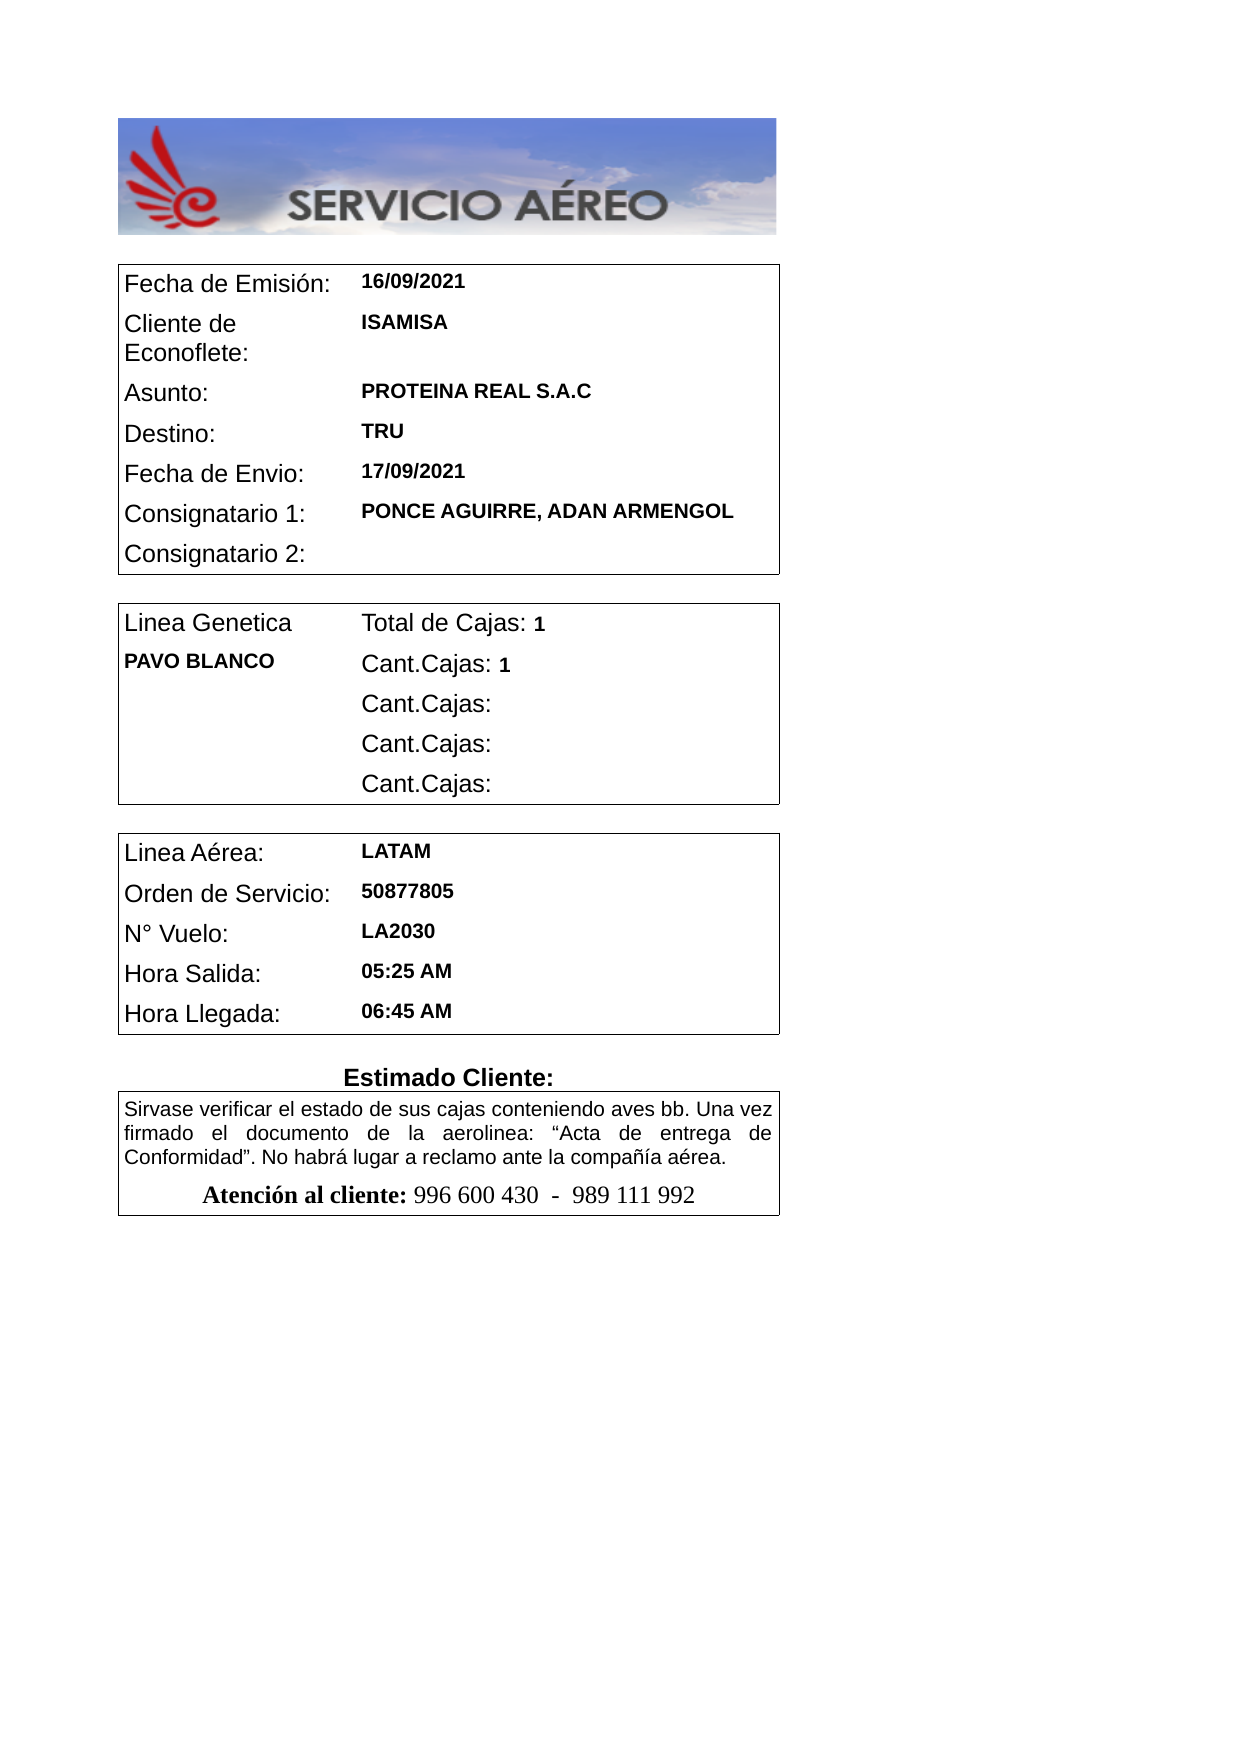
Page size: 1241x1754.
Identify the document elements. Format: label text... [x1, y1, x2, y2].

table_cell [119, 764, 356, 804]
table_cell Cant.Cajas: [356, 723, 779, 763]
table_cell N° Vuelo: [119, 913, 356, 953]
table_cell Orden de Servicio: [119, 873, 356, 913]
table_cell Consignatario 2: [119, 534, 356, 574]
table_header Fecha de Emisión: [119, 265, 356, 304]
table_cell ISAMISA [356, 304, 779, 373]
table_cell Total de Cajas: 1 [356, 604, 779, 643]
table_cell Linea Genetica [119, 604, 356, 643]
table_cell [356, 534, 779, 574]
table_cell Fecha de Envio: [119, 453, 356, 493]
table_cell Consignatario 1: [119, 493, 356, 533]
table_cell Cant.Cajas: [356, 764, 779, 804]
table_header 16/09/2021 [356, 265, 779, 304]
table_cell Cant.Cajas: [356, 683, 779, 723]
table_cell [118, 805, 356, 833]
table_cell TRU [356, 413, 779, 453]
table_cell Hora Llegada: [119, 994, 356, 1034]
table_cell PONCE AGUIRRE, ADAN ARMENGOL [356, 493, 779, 533]
table_cell [119, 683, 356, 723]
table_cell Estimado Cliente: [118, 1035, 779, 1091]
table_cell PROTEINA REAL S.A.C [356, 373, 779, 413]
picture [118, 118, 777, 235]
table_cell Sirvase verificar el estado de sus cajas conteniendo aves bb. Una vez firmado el documento de la aerolinea: “Acta de entrega de Conformidad”. No habrá lugar a reclamo ante la compañía aérea. [119, 1092, 779, 1175]
table_cell 50877805 [356, 873, 779, 913]
table_cell 05:25 AM [356, 953, 779, 993]
table_cell Asunto: [119, 373, 356, 413]
table_cell Linea Aérea: [119, 834, 356, 873]
table_cell LA2030 [356, 913, 779, 953]
table_cell Cant.Cajas: 1 [356, 643, 779, 683]
table_cell [356, 575, 779, 603]
table_cell 06:45 AM [356, 994, 779, 1034]
table_cell Atención al cliente: 996 600 430 - 989 111 992 [119, 1175, 779, 1215]
table_cell PAVO BLANCO [119, 643, 356, 683]
table_cell Destino: [119, 413, 356, 453]
table_cell [356, 805, 779, 833]
table_cell [118, 575, 356, 603]
table_cell 17/09/2021 [356, 453, 779, 493]
table_cell [119, 723, 356, 763]
table_cell Hora Salida: [119, 953, 356, 993]
table_cell Cliente de Econoflete: [119, 304, 356, 373]
table_cell LATAM [356, 834, 779, 873]
